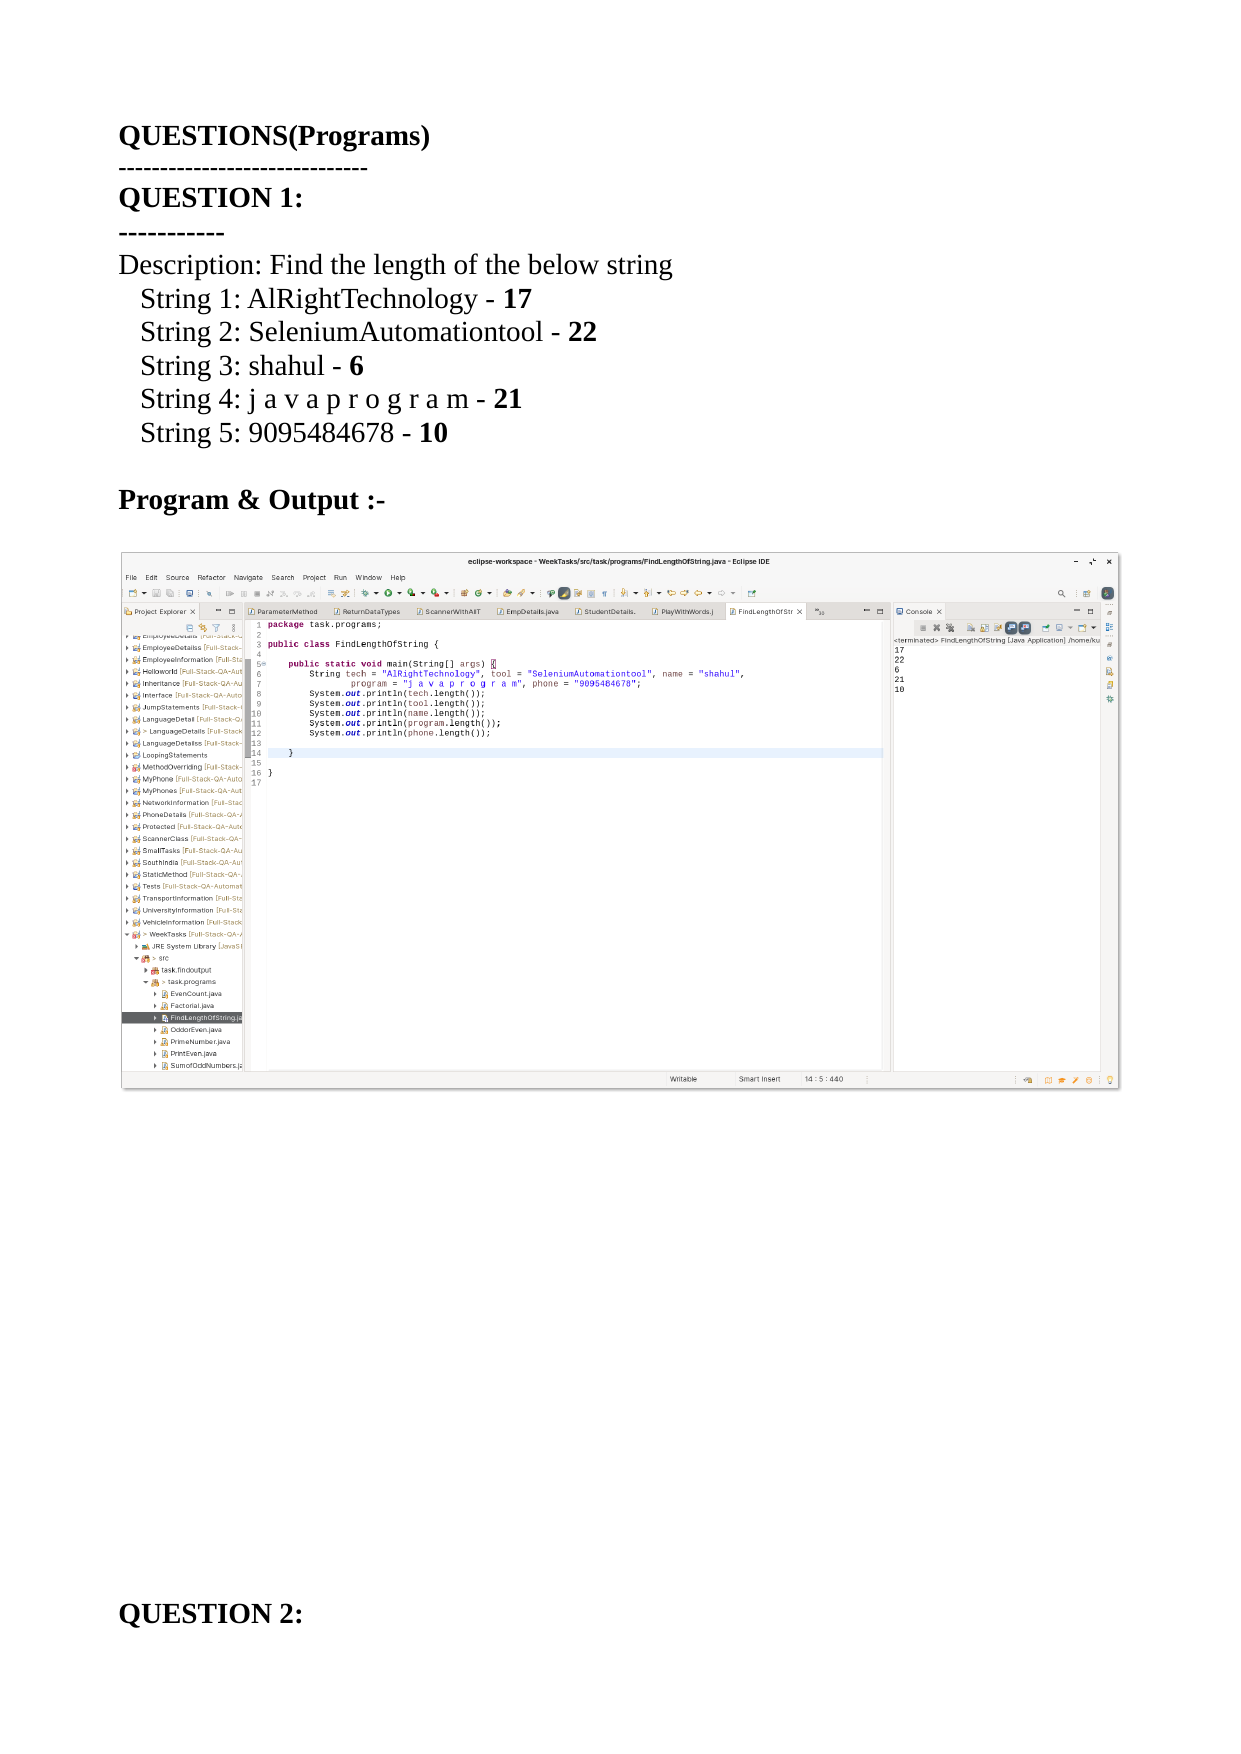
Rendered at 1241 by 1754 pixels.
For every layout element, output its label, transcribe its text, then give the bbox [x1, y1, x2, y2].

text String 3: shahul - 6 [118, 348, 1122, 382]
picture [118, 549, 1123, 1093]
text String 1: AlRightTechnology - 17 [118, 281, 1122, 314]
text QUESTIONS(Programs) [118, 118, 1122, 152]
text String 2: SeleniumAutomationtool - 22 [118, 314, 1122, 348]
text String 5: 9095484678 - 10 [118, 415, 1122, 449]
text QUESTION 1: [118, 180, 1122, 214]
text ------------------------------ [118, 152, 1122, 180]
text Program & Output :- [118, 482, 1122, 516]
text Description: Find the length of the below string [118, 247, 1122, 281]
text QUESTION 2: [118, 1093, 1122, 1629]
text String 4: j a v a p r o g r a m - 21 [118, 382, 1122, 415]
text ----------- [118, 214, 1122, 247]
